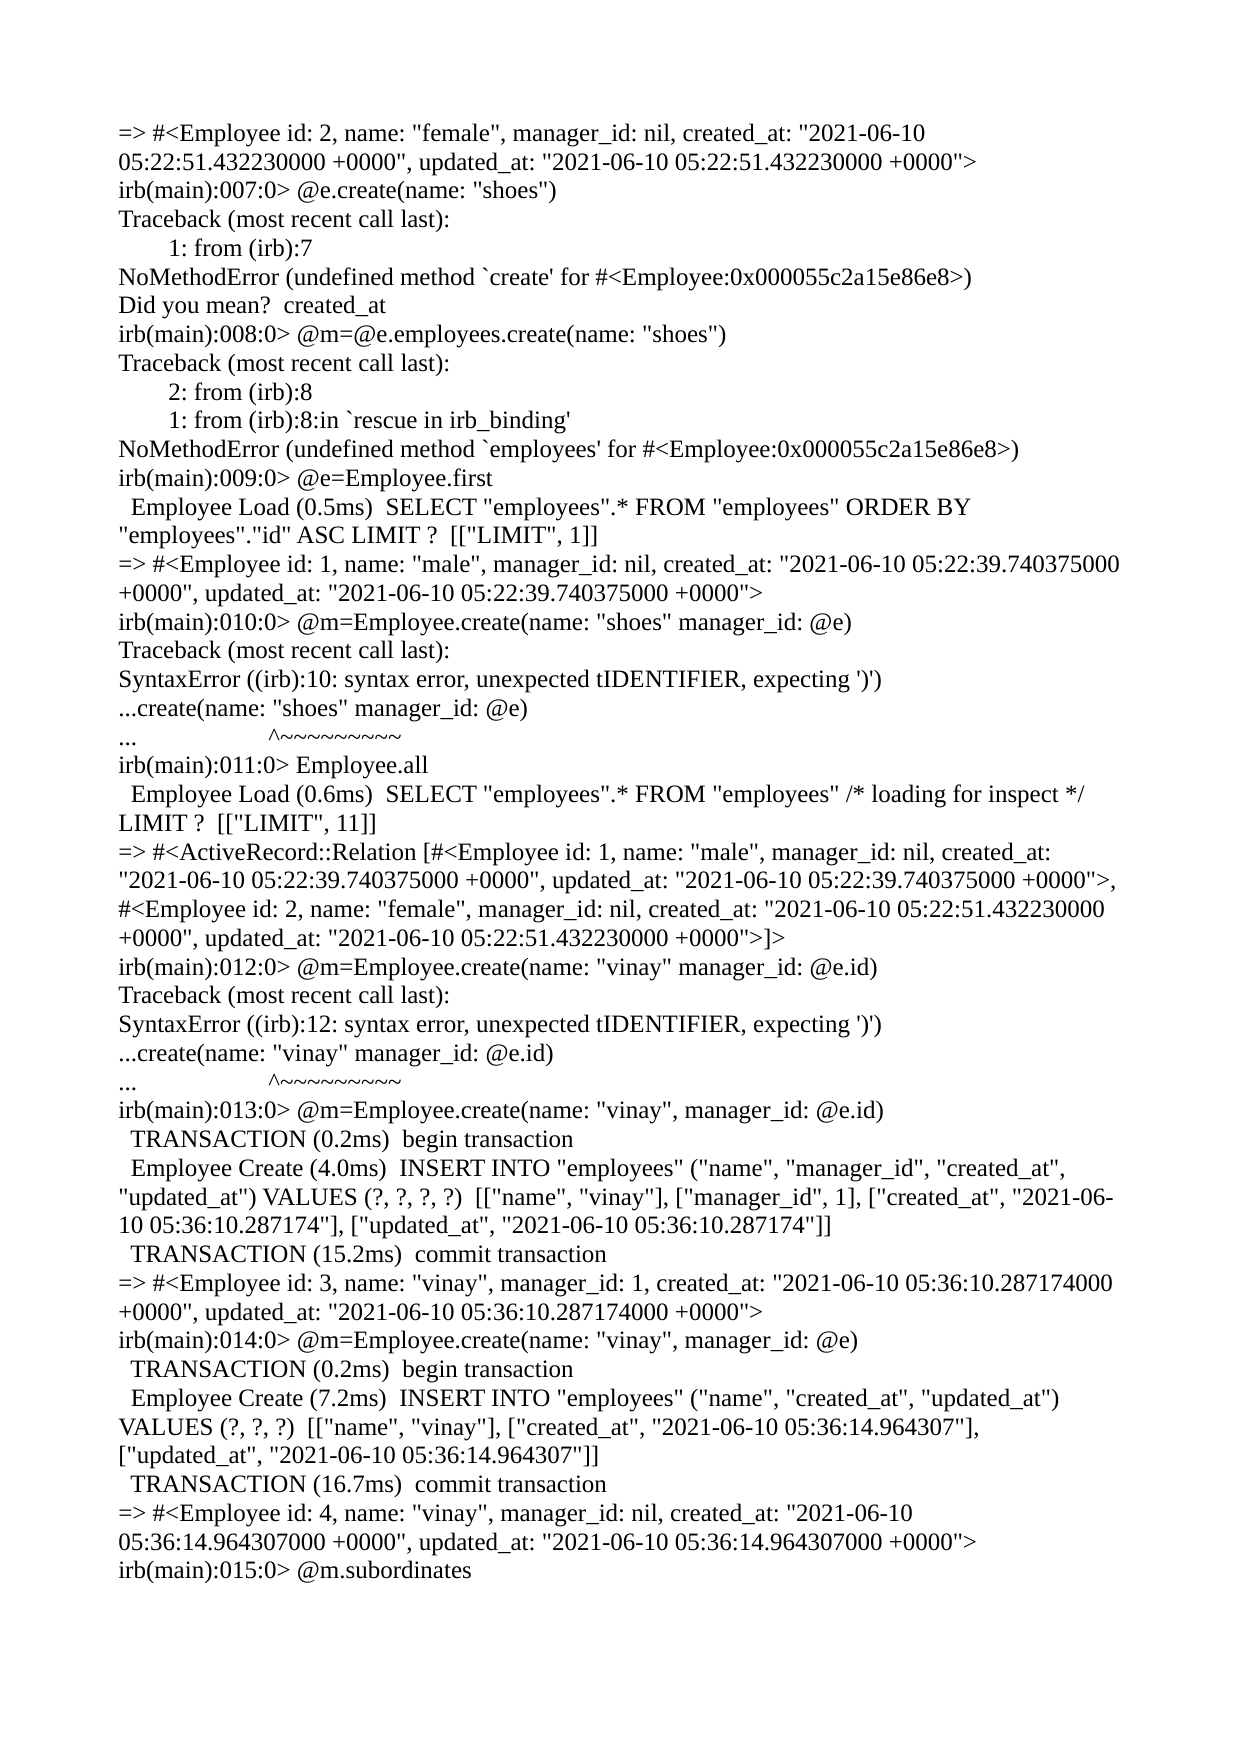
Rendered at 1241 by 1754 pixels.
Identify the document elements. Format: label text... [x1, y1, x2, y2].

text irb(main):007:0> @e.create(name: "shoes") [118, 176, 1122, 204]
text SyntaxError ((irb):12: syntax error, unexpected tIDENTIFIER, expecting ')') [118, 1009, 1122, 1038]
text irb(main):014:0> @m=Employee.create(name: "vinay", manager_id: @e) [118, 1326, 1122, 1354]
text ...create(name: "shoes" manager_id: @e) [118, 693, 1122, 722]
text Employee Load (0.5ms) SELECT "employees".* FROM "employees" ORDER BY "employees"."id" ASC LIMIT ? [["LIMIT", 1]] [118, 492, 1122, 549]
text => #<Employee id: 2, name: "female", manager_id: nil, created_at: "2021-06-10 05:22:51.432230000 +0000", updated_at: "2021-06-10 05:22:51.432230000 +0000"> [118, 118, 1122, 176]
text TRANSACTION (0.2ms) begin transaction [118, 1124, 1122, 1153]
text Did you mean? created_at [118, 291, 1122, 319]
text ...create(name: "vinay" manager_id: @e.id) [118, 1038, 1122, 1067]
text Traceback (most recent call last): [118, 981, 1122, 1009]
text irb(main):013:0> @m=Employee.create(name: "vinay", manager_id: @e.id) [118, 1096, 1122, 1124]
text SyntaxError ((irb):10: syntax error, unexpected tIDENTIFIER, expecting ')') [118, 664, 1122, 693]
text TRANSACTION (16.7ms) commit transaction [118, 1469, 1122, 1498]
text Employee Load (0.6ms) SELECT "employees".* FROM "employees" /* loading for inspect */ LIMIT ? [["LIMIT", 11]] [118, 779, 1122, 837]
text irb(main):012:0> @m=Employee.create(name: "vinay" manager_id: @e.id) [118, 952, 1122, 981]
text Employee Create (7.2ms) INSERT INTO "employees" ("name", "created_at", "updated_at") VALUES (?, ?, ?) [["name", "vinay"], ["created_at", "2021-06-10 05:36:14.964307"], ["updated_at", "2021-06-10 05:36:14.964307"]] [118, 1383, 1122, 1469]
text 2: from (irb):8 [118, 377, 1122, 406]
text NoMethodError (undefined method `employees' for #<Employee:0x000055c2a15e86e8>) [118, 434, 1122, 463]
text 1: from (irb):7 [118, 233, 1122, 262]
text => #<ActiveRecord::Relation [#<Employee id: 1, name: "male", manager_id: nil, created_at: "2021-06-10 05:22:39.740375000 +0000", updated_at: "2021-06-10 05:22:39.740375000 +0000">, #<Employee id: 2, name: "female", manager_id: nil, created_at: "2021-06-10 05:22:51.432230000 +0000", updated_at: "2021-06-10 05:22:51.432230000 +0000">]> [118, 837, 1122, 952]
text => #<Employee id: 3, name: "vinay", manager_id: 1, created_at: "2021-06-10 05:36:10.287174000 +0000", updated_at: "2021-06-10 05:36:10.287174000 +0000"> [118, 1268, 1122, 1326]
text TRANSACTION (0.2ms) begin transaction [118, 1354, 1122, 1383]
text ... ^~~~~~~~~~ [118, 722, 1122, 751]
text => #<Employee id: 1, name: "male", manager_id: nil, created_at: "2021-06-10 05:22:39.740375000 +0000", updated_at: "2021-06-10 05:22:39.740375000 +0000"> [118, 549, 1122, 607]
text => #<Employee id: 4, name: "vinay", manager_id: nil, created_at: "2021-06-10 05:36:14.964307000 +0000", updated_at: "2021-06-10 05:36:14.964307000 +0000"> [118, 1498, 1122, 1556]
text irb(main):011:0> Employee.all [118, 751, 1122, 779]
text Traceback (most recent call last): [118, 348, 1122, 377]
text Traceback (most recent call last): [118, 204, 1122, 233]
text Employee Create (4.0ms) INSERT INTO "employees" ("name", "manager_id", "created_at", "updated_at") VALUES (?, ?, ?, ?) [["name", "vinay"], ["manager_id", 1], ["created_at", "2021-06-10 05:36:10.287174"], ["updated_at", "2021-06-10 05:36:10.287174"]] [118, 1153, 1122, 1239]
text irb(main):008:0> @m=@e.employees.create(name: "shoes") [118, 319, 1122, 348]
text irb(main):015:0> @m.subordinates [118, 1556, 1122, 1584]
text Traceback (most recent call last): [118, 636, 1122, 664]
text ... ^~~~~~~~~~ [118, 1067, 1122, 1096]
text irb(main):009:0> @e=Employee.first [118, 463, 1122, 492]
text 1: from (irb):8:in `rescue in irb_binding' [118, 406, 1122, 434]
text TRANSACTION (15.2ms) commit transaction [118, 1239, 1122, 1268]
text irb(main):010:0> @m=Employee.create(name: "shoes" manager_id: @e) [118, 607, 1122, 636]
text NoMethodError (undefined method `create' for #<Employee:0x000055c2a15e86e8>) [118, 262, 1122, 291]
